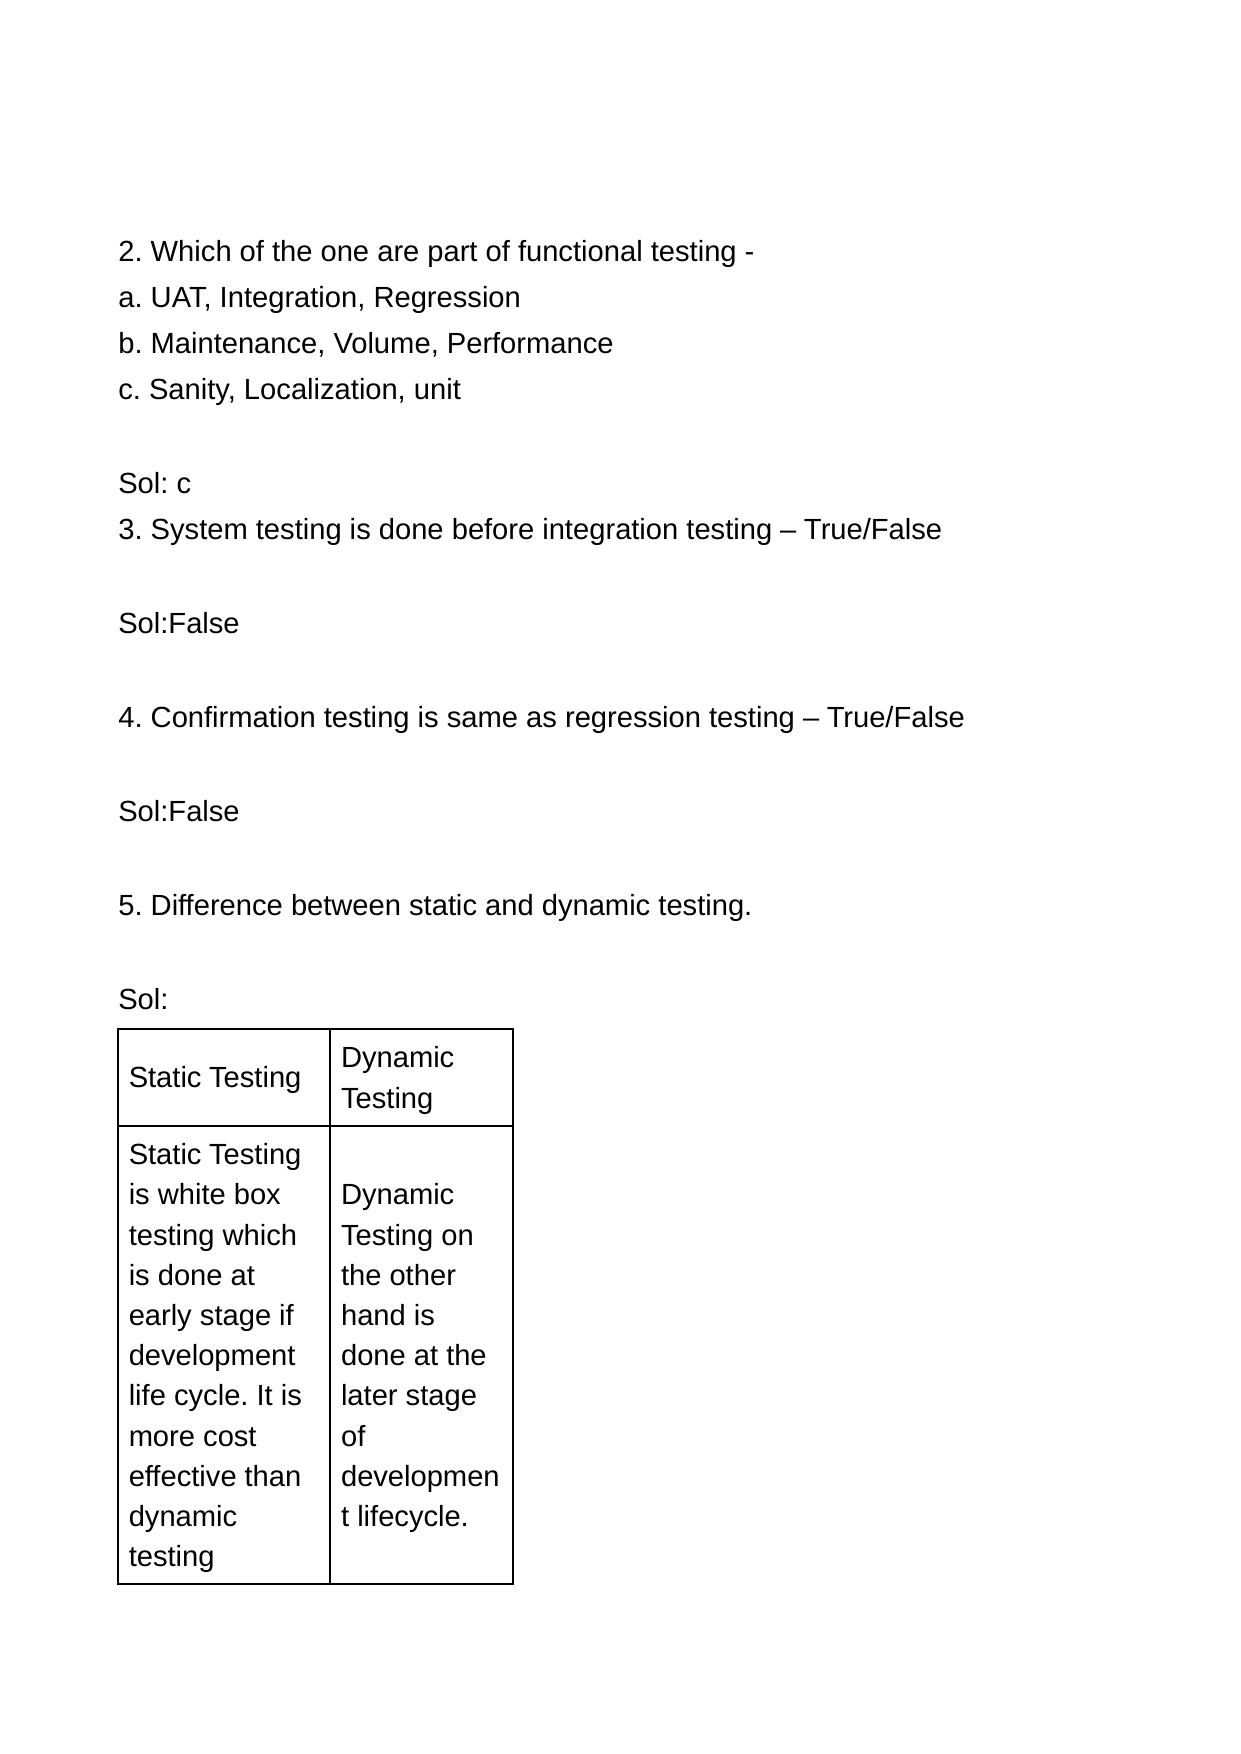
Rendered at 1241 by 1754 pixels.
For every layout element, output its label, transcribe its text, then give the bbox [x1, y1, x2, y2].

table_cell Dynamic Testing on the other hand is done at the later stage of development lifecycle. [331, 1127, 512, 1583]
text Sol:False [118, 606, 1199, 640]
table_header Static Testing [119, 1030, 329, 1124]
text 4. Confirmation testing is same as regression testing – True/False [118, 700, 1199, 734]
text 2. Which of the one are part of functional testing - [118, 233, 1199, 267]
table_header Dynamic Testing [331, 1030, 512, 1124]
text c. Sanity, Localization, unit [118, 372, 1199, 406]
text Sol: [118, 982, 1199, 1015]
text 3. System testing is done before integration testing – True/False [118, 512, 1199, 546]
text b. Maintenance, Volume, Performance [118, 326, 1199, 359]
table_cell Static Testing is white box testing which is done at early stage if development life cycle. It is more cost effective than dynamic testing [119, 1127, 329, 1583]
text 5. Difference between static and dynamic testing. [118, 888, 1199, 921]
text a. UAT, Integration, Regression [118, 280, 1199, 313]
text Sol:False [118, 794, 1199, 827]
text Sol: c [118, 466, 1199, 500]
